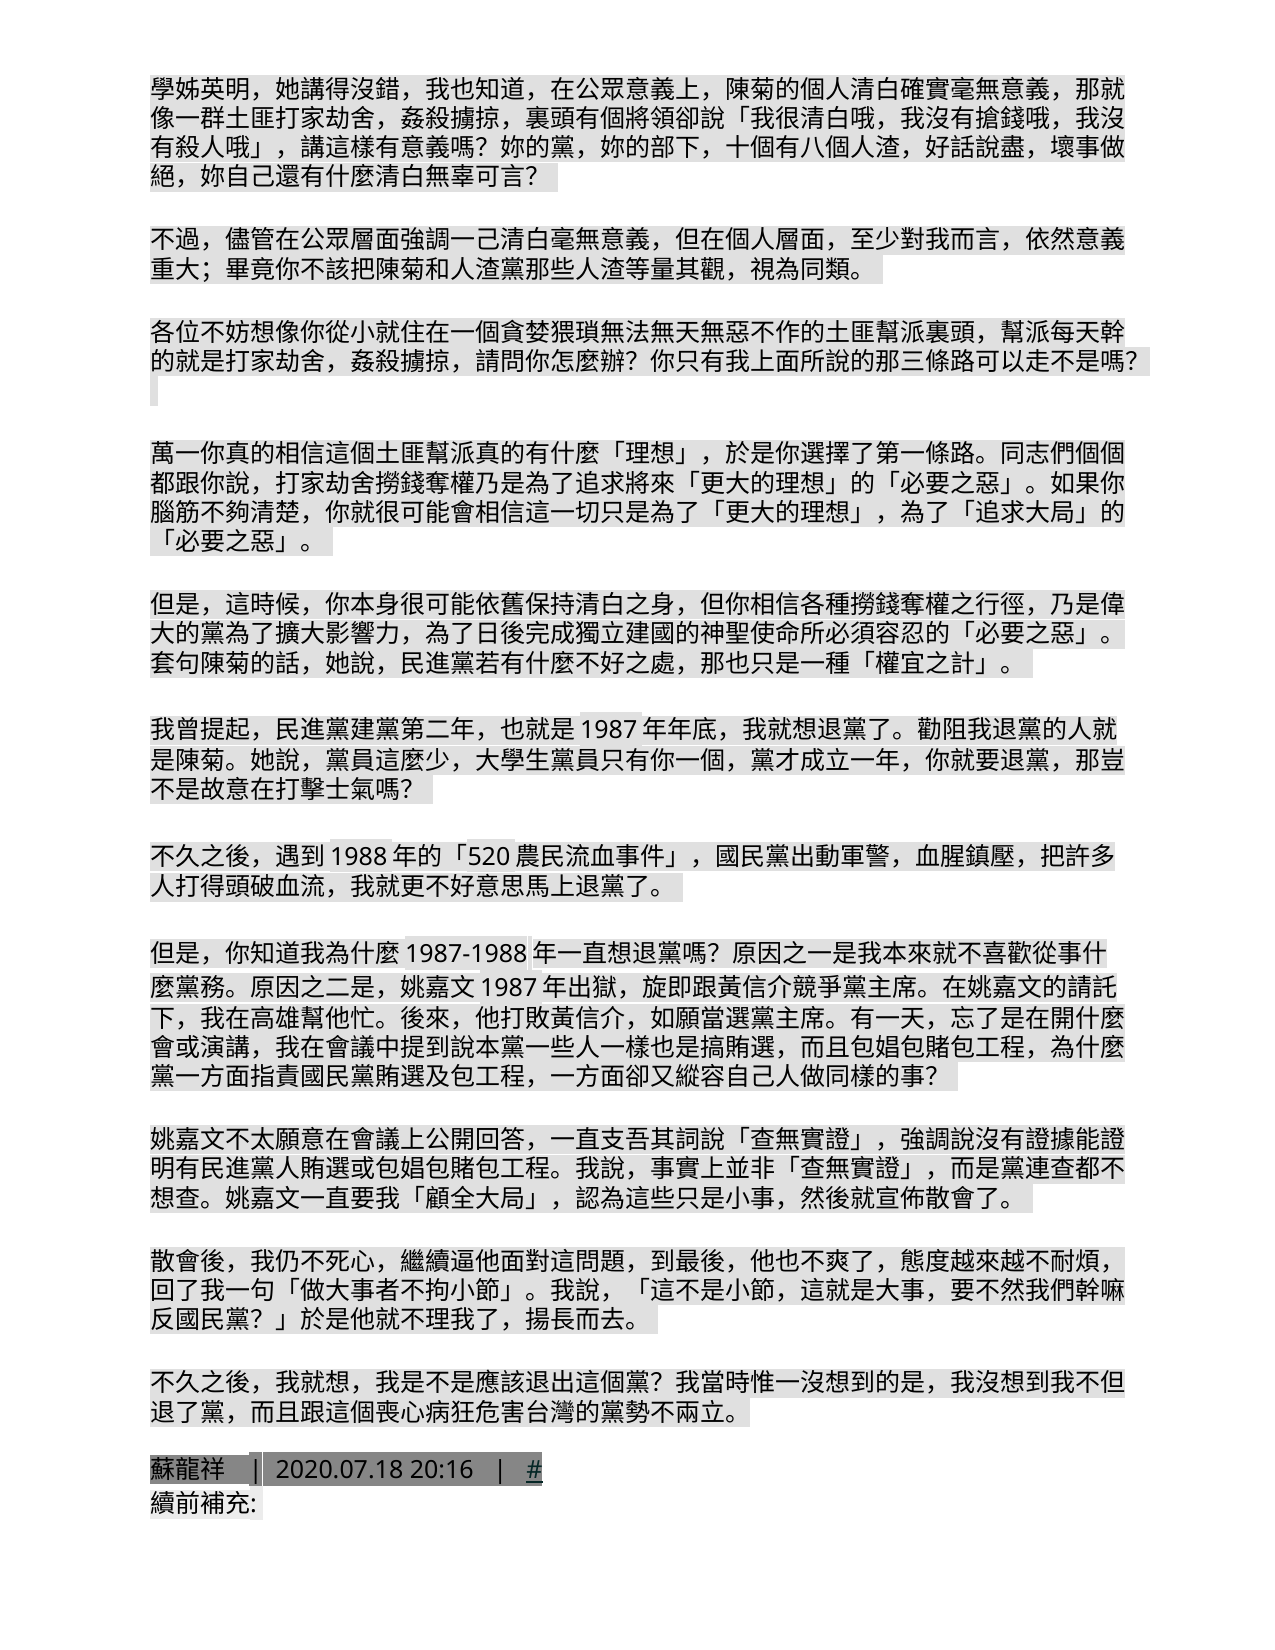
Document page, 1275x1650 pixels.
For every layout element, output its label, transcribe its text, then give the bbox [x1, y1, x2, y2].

text 蘇龍祥 | 2020.07.18 20:16 | # [150, 1452, 1125, 1486]
text 續前補充: [150, 1486, 1125, 1554]
text (續前) 對於一般人，我們講「無罪推定」，亦即倘若你無法證明對方有罪，那他就是無罪。但是，對於公眾人物，特別是對於一個掌握國家機器的人例如陳菊，你卻沒法要求大家對她進行「無罪推定」；亦即當一個政治人物行徑充滿爭議時，大家自然就會對他有所懷疑，這是無法避免的；尤其是一個掌大權者，其行政團隊及所屬政黨，竟然弊案連連至如此荒唐地步時，你怎麼可能期待人們不懷疑你的清白？ 我能理解這一點。因此，請大家看文章要專心一點。我並不是說「陳菊沒有貪污」，而是說「我不相信」陳菊會貪污。你就算是拿槍抵著我的頭，我還是會說我不相信。我並不是要說服你跟我一樣相信陳菊的清白，而只是說，我不相信她會貪污，除非有人能拿出證據。否則，依我對她的理解，金錢與權力對她並沒有吸引力。如果你不認為如此，那我沒意見。你大可去懷疑她，但你若要問我的想法，那麼，我的想法始終是：我不相信陳菊會貪污。 我並不是一個不懂人世複雜的人，相反地，我從年少至今，經歷諸多非人遭遇，歷經滄桑，飽受磨難，什麼樣的人性陰險詭譎及貪婪狡詐沒見過？我知道絕大部份人都有一個收買靈魂的價格，但陳菊是個例外，金錢權力收買不了她。我認識的陳菊就是這樣。所謂江山易改本性難移，我不相信人的基本個性會改變。 至於偉梵問說某些案子菊朝政府是否拿回扣？有此一問者，顯然涉世未深，太不了解人渣黨。這個黨，胃口之大，哪是什麼回扣可以餵飽？這樣問真是太好笑了。套句扁嫂吳淑珍的措詞，那個叫做「肉屑」，塞牙縫都不夠。 但是，我並非針對偉梵所問的案子在做回應，而只是講一種普遍現象。事實上，各位對於島內政治新聞或各種議題細節所知道的，肯定遠遠會比我多得多。二、三十年來，我過著一種近乎與世隔絕的隱士生活，我不但沒有什麼政治內幕，更是對於島內新聞疏於掌握。 即便是我在黨外活躍的那十年，我依舊是個獨行俠，既不交際，也不應酬，看到鎂光燈就閃，不煙不酒不嫖不賭，沒上過酒家，連 KTV 也不知道長什麼樣，而且從不介入也不過問圈內的無數是非爭議。我其實並不會比圈外人更能知道多少所謂政治內幕。 但是，重點來了：理解國際政治也好，島內政治也罷，理解政治在某個意義上就跟理解任何一個人一樣，你得抓住他的「個性」與「本質」，從而精準掌握藉以理解他的基本意義架構。 理解，並不是建立在什麼八卦或內幕上。我跟任何一個人談過幾句話或見上一面或看他寫幾個字，大概就能知道對方是個什麼樣的人，我完全不需要去調查他的任何經歷背景，更不需要知道他的什麼八卦。為什麼呢？因為一個人的個性必然會顯現在他的一言一行之中，甚至顯現在他的神情態度裏。(但是，一般人理解人事物卻不是這樣，非常低能我覺得。) 當然不是說理解事物也是這樣瞄一眼就能懂，而是說，透過長時間的關注其基本意義架構，我們就能深入掌握某種事物。我根本不需要去探查什麼八卦內幕。為什麼呢？因為意義是藏不住的。意義必然會以一種具有內在一致性的方式，呈現在每個現象之中。 縱然有些現象遭到刻意掩飾或偽裝，但它仍不足以改變整個意義架構，就如同一個人也許透過掩飾、造作與偽裝能夠欺騙人們於一時一地，但他終究不可能偽裝出另一種「個性」來。他的一言一行隨時會洩了他的底，差別只是在於你會不會看人而已。 至於人渣黨，你可以這樣看：如果你曾經跟它有過同志關係，那麼，你大約有三條路可走。一是同流合污：絕大多數人選擇了這一條，爭相表態，前途輝煌，財源滾滾；二是潔身自愛，獨善其身，極少數人選擇這一條，例如林義雄。至於第三條路則是選擇與之勢不兩立，例如我。 那麼，陳菊呢？她毫無疑問選擇了第一條路。她跟其他人的差別只是在於我相信她個人不至於墮落到跟其他人一樣，但她顯然接受了這樣一種腐敗與貪婪之必然性與必要性。 學姊認為，強調陳菊之個人清白並無多大意義，畢竟她所屬的人渣黨是如此下三濫，貪婪無度，無法無天。 學姊英明，她講得沒錯，我也知道，在公眾意義上，陳菊的個人清白確實毫無意義，那就像一群土匪打家劫舍，姦殺擄掠，裏頭有個將領卻說「我很清白哦，我沒有搶錢哦，我沒有殺人哦」，講這樣有意義嗎？妳的黨，妳的部下，十個有八個人渣，好話說盡，壞事做絕，妳自己還有什麼清白無辜可言？ 不過，儘管在公眾層面強調一己清白毫無意義，但在個人層面，至少對我而言，依然意義重大；畢竟你不該把陳菊和人渣黨那些人渣等量其觀，視為同類。 各位不妨想像你從小就住在一個貪婪猥瑣無法無天無惡不作的土匪幫派裏頭，幫派每天幹的就是打家劫舍，姦殺擄掠，請問你怎麼辦？你只有我上面所說的那三條路可以走不是嗎？ 萬一你真的相信這個土匪幫派真的有什麼「理想」，於是你選擇了第一條路。同志們個個都跟你說，打家劫舍撈錢奪權乃是為了追求將來「更大的理想」的「必要之惡」。如果你腦筋不夠清楚，你就很可能會相信這一切只是為了「更大的理想」，為了「追求大局」的「必要之惡」。 但是，這時候，你本身很可能依舊保持清白之身，但你相信各種撈錢奪權之行徑，乃是偉大的黨為了擴大影響力，為了日後完成獨立建國的神聖使命所必須容忍的「必要之惡」。套句陳菊的話，她說，民進黨若有什麼不好之處，那也只是一種「權宜之計」。 我曾提起，民進黨建黨第二年，也就是1987年年底，我就想退黨了。勸阻我退黨的人就是陳菊。她說，黨員這麼少，大學生黨員只有你一個，黨才成立一年，你就要退黨，那豈不是故意在打擊士氣嗎？ 不久之後，遇到1988年的「520農民流血事件」，國民黨出動軍警，血腥鎮壓，把許多人打得頭破血流，我就更不好意思馬上退黨了。 但是，你知道我為什麼1987-1988年一直想退黨嗎？原因之一是我本來就不喜歡從事什麼黨務。原因之二是，姚嘉文1987年出獄，旋即跟黃信介競爭黨主席。在姚嘉文的請託下，我在高雄幫他忙。後來，他打敗黃信介，如願當選黨主席。有一天，忘了是在開什麼會或演講，我在會議中提到說本黨一些人一樣也是搞賄選，而且包娼包賭包工程，為什麼黨一方面指責國民黨賄選及包工程，一方面卻又縱容自己人做同樣的事？ 姚嘉文不太願意在會議上公開回答，一直支吾其詞說「查無實證」，強調說沒有證據能證明有民進黨人賄選或包娼包賭包工程。我說，事實上並非「查無實證」，而是黨連查都不想查。姚嘉文一直要我「顧全大局」，認為這些只是小事，然後就宣佈散會了。 散會後，我仍不死心，繼續逼他面對這問題，到最後，他也不爽了，態度越來越不耐煩，回了我一句「做大事者不拘小節」。我說，「這不是小節，這就是大事，要不然我們幹嘛反國民黨？」於是他就不理我了，揚長而去。 不久之後，我就想，我是不是應該退出這個黨？我當時惟一沒想到的是，我沒想到我不但退了黨，而且跟這個喪心病狂危害台灣的黨勢不兩立。 [150, 75, 1125, 1427]
